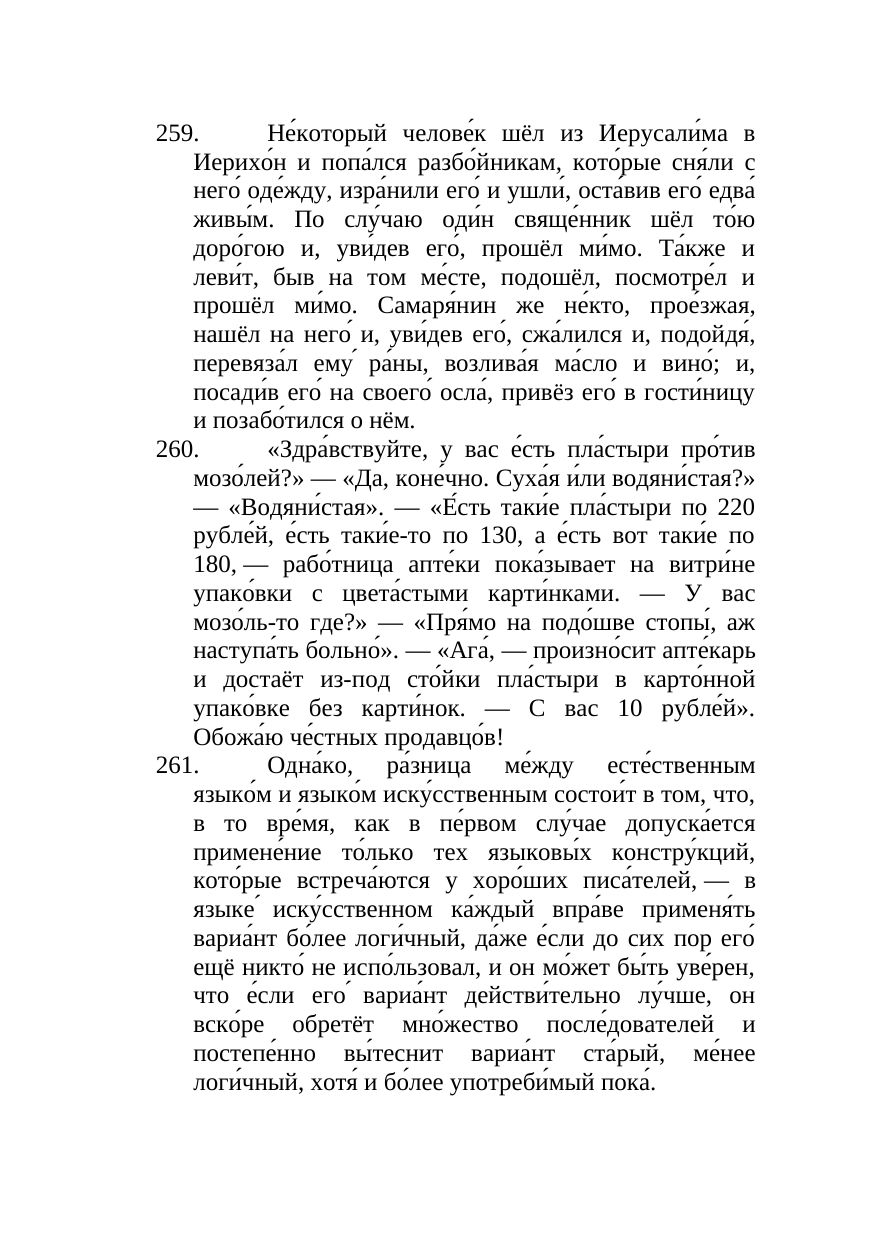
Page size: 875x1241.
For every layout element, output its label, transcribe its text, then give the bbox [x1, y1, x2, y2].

list Не́который челове́к шёл из Иерусали́ма в Иерихо́н и попа́лся разбо́йникам, кото́рые сня́ли с него́ оде́жду, изра́нили его́ и ушли́, оста́вив его́ едва́ живы́м. По слу́чаю оди́н свяще́нник шёл то́ю доро́гою и, уви́дев его́, прошёл ми́мо. Та́кже и леви́т, быв на том ме́сте, подошёл, посмотре́л и прошёл ми́мо. Самаря́нин же не́кто, прое́зжая, нашёл на него́ и, уви́дев его́, сжа́лился и, подойдя́, перевяза́л ему́ ра́ны, возлива́я ма́сло и вино́; и, посади́в его́ на своего́ осла́, привёз его́ в гости́ницу и позабо́тился о нём. [156, 118, 756, 434]
list Одна́ко, ра́зница ме́жду есте́ственным языко́м и языко́м иску́сственным состои́т в том, что, в то вре́мя, как в пе́рвом слу́чае допуска́ется примене́ние то́лько тех языковы́х констру́кций, кото́рые встреча́ются у хоро́ших писа́телей, — в языке́ иску́сственном ка́ждый впра́ве применя́ть вариа́нт бо́лее логи́чный, да́же е́сли до сих пор его́ ещё никто́ не испо́льзовал, и он мо́жет бы́ть уве́рен, что е́сли его́ вариа́нт действи́тельно лу́чше, он вско́ре обретёт мно́жество после́дователей и постепе́нно вы́теснит вариа́нт ста́рый, ме́нее логи́чный, хотя́ и бо́лее употреби́мый пока́. [156, 751, 756, 1096]
list «Здра́вствуйте, у вас е́сть пла́стыри про́тив мозо́лей?» — «Да, коне́чно. Суха́я и́ли водяни́стая?» — «Водяни́стая». — «Е́сть таки́е пла́стыри по 220 рубле́й, е́сть таки́е-то по 130, а е́сть вот таки́е по 180, — рабо́тница апте́ки пока́зывает на витри́не упако́вки с цвета́стыми карти́нками. — У вас мозо́ль-то где?» — «Пря́мо на подо́шве стопы́, аж наступа́ть больно́». — «Ага́, — произно́сит апте́карь и достаёт из-под сто́йки пла́стыри в карто́нной упако́вке без карти́нок. — С вас 10 рубле́й». Обожа́ю че́стных продавцо́в! [156, 434, 756, 751]
